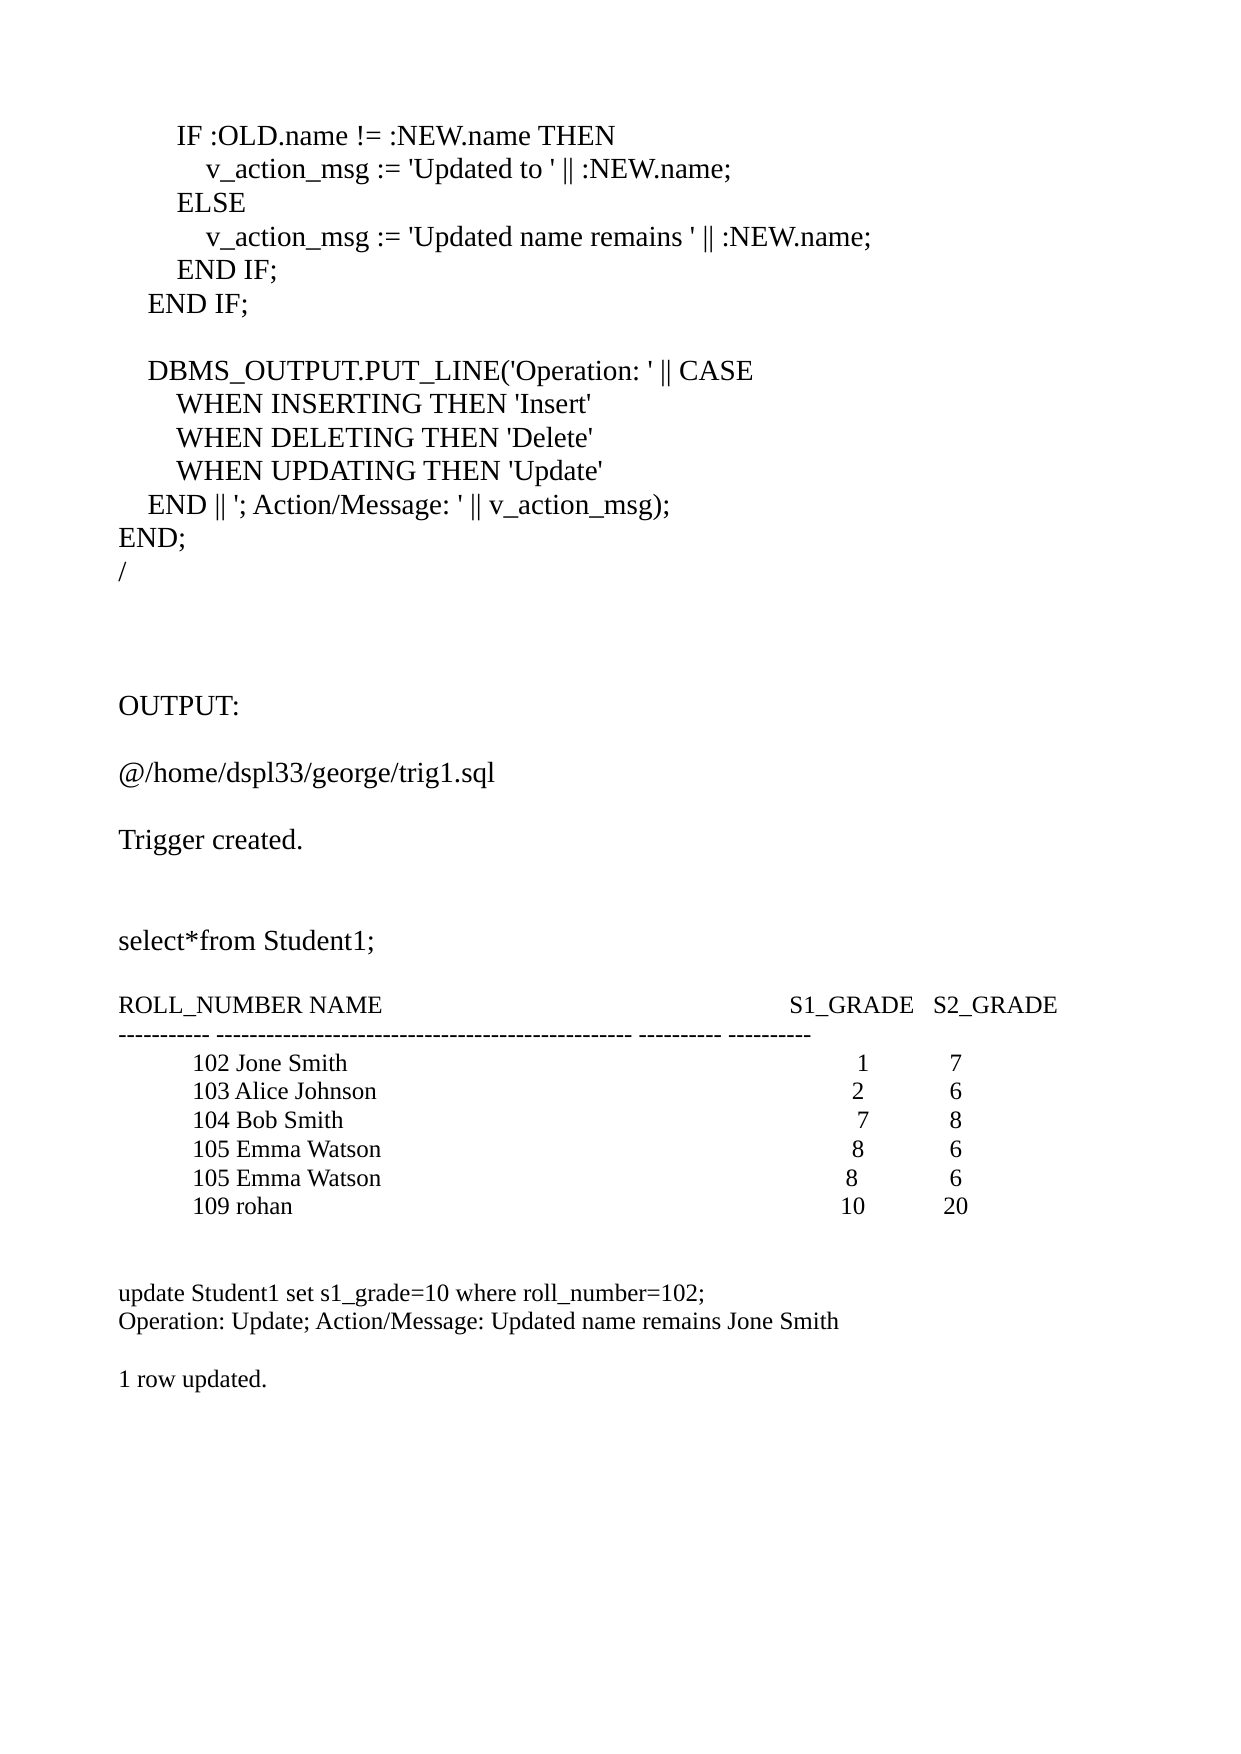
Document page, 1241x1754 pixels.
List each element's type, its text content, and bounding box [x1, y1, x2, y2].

text DBMS_OUTPUT.PUT_LINE('Operation: ' || CASE [118, 353, 1122, 386]
text WHEN DELETING THEN 'Delete' [118, 420, 1122, 453]
text ELSE [118, 185, 1122, 219]
text END || '; Action/Message: ' || v_action_msg); [118, 487, 1122, 521]
text 103 Alice Johnson 2 6 [118, 1076, 1122, 1105]
text 102 Jone Smith 1 7 [118, 1048, 1122, 1076]
text 105 Emma Watson 8 6 [118, 1134, 1122, 1163]
text / [118, 554, 1122, 588]
text 105 Emma Watson 8 6 [118, 1163, 1122, 1191]
text WHEN INSERTING THEN 'Insert' [118, 386, 1122, 420]
text 104 Bob Smith 7 8 [118, 1105, 1122, 1134]
text ROLL_NUMBER NAME S1_GRADE S2_GRADE [118, 990, 1122, 1019]
text v_action_msg := 'Updated to ' || :NEW.name; [118, 152, 1122, 185]
text 109 rohan 10 20 [118, 1191, 1122, 1220]
text @/home/dspl33/george/trig1.sql [118, 755, 1122, 789]
text END IF; [118, 252, 1122, 286]
text END IF; [118, 286, 1122, 319]
text v_action_msg := 'Updated name remains ' || :NEW.name; [118, 219, 1122, 252]
text ----------- -------------------------------------------------- ---------- ---------- [118, 1019, 1122, 1048]
text Trigger created. [118, 822, 1122, 856]
text 1 row updated. [118, 1364, 1122, 1393]
text update Student1 set s1_grade=10 where roll_number=102; [118, 1278, 1122, 1306]
text select*from Student1; [118, 923, 1122, 957]
text WHEN UPDATING THEN 'Update' [118, 453, 1122, 487]
text END; [118, 521, 1122, 554]
text IF :OLD.name != :NEW.name THEN [118, 118, 1122, 152]
text Operation: Update; Action/Message: Updated name remains Jone Smith [118, 1306, 1122, 1335]
text OUTPUT: [118, 688, 1122, 722]
